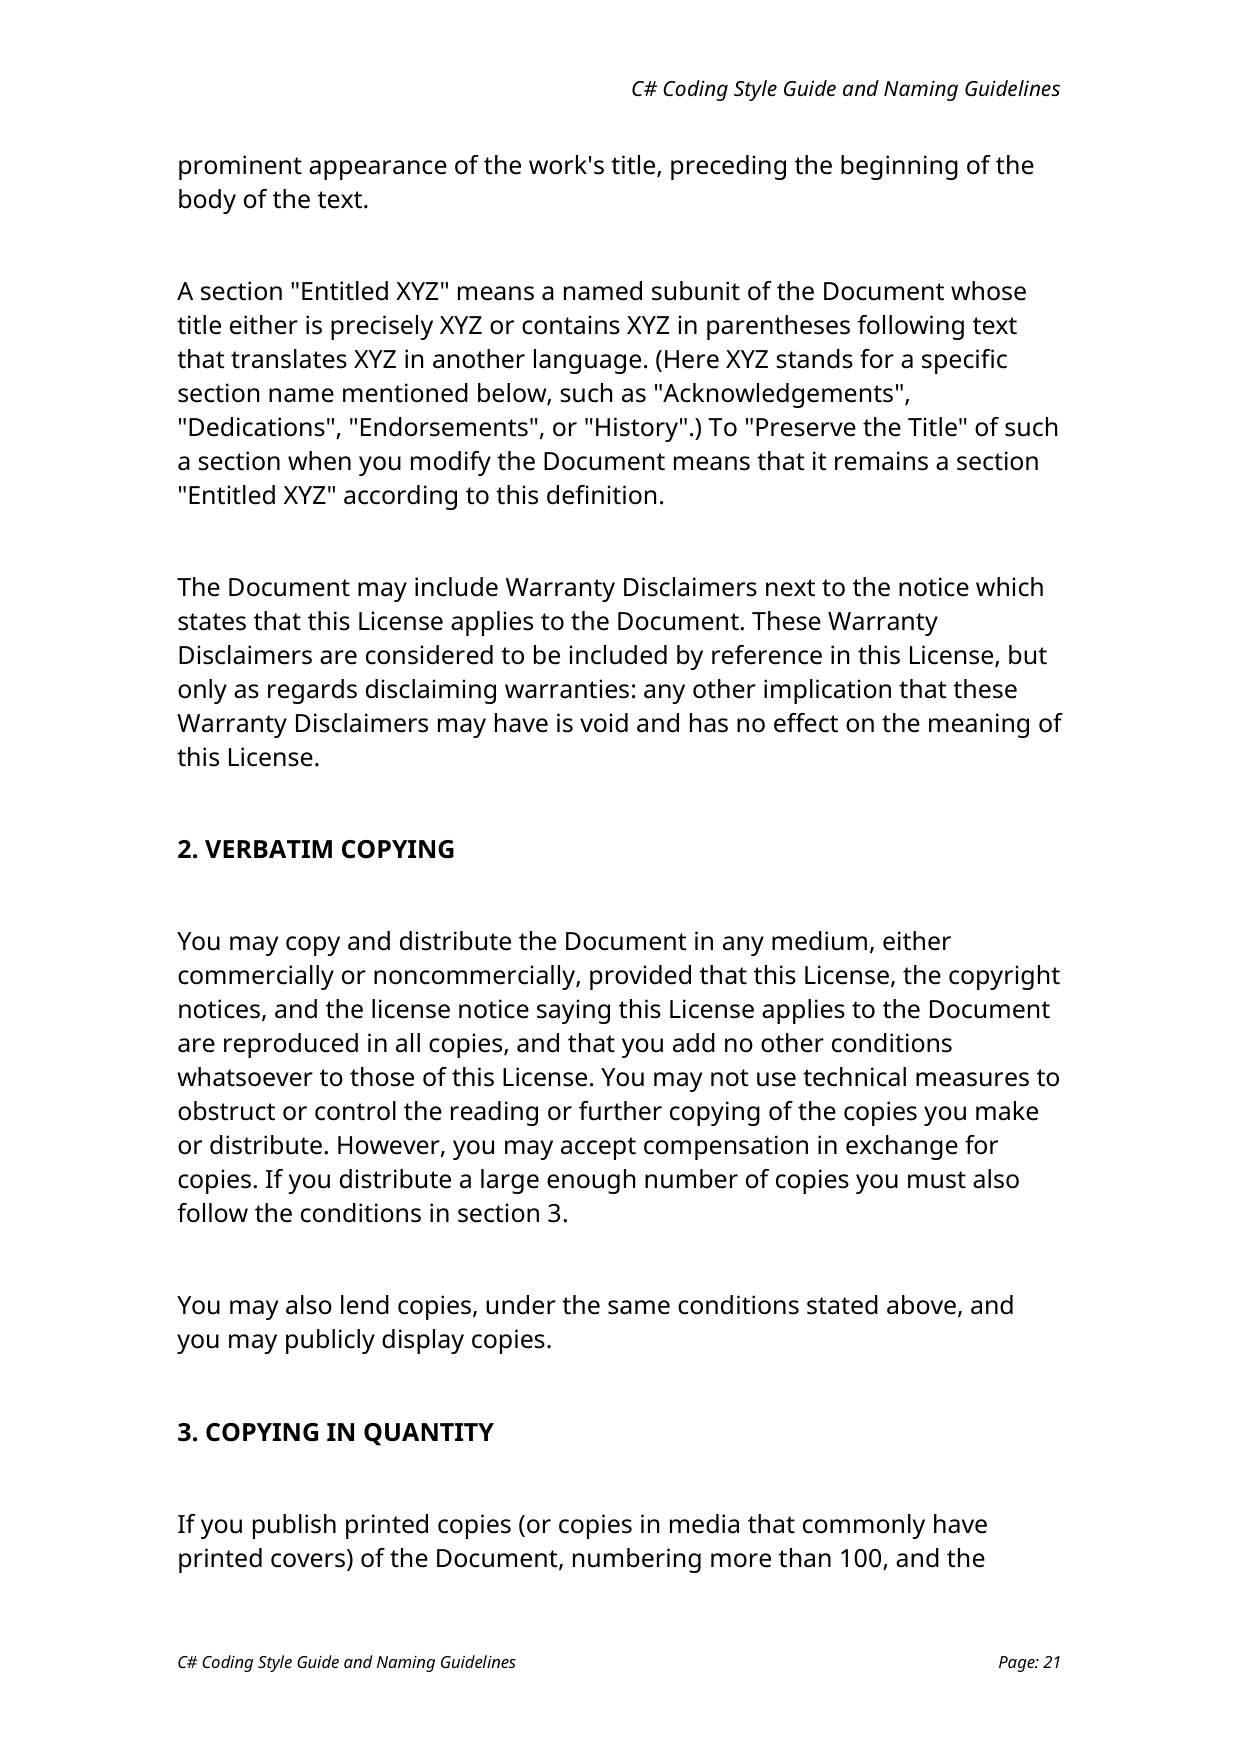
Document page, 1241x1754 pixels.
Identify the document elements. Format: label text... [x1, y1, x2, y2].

text prominent appearance of the work's title, preceding the beginning of the body of the text. [177, 148, 1063, 216]
text A section "Entitled XYZ" means a named subunit of the Document whose title either is precisely XYZ or contains XYZ in parentheses following text that translates XYZ in another language. (Here XYZ stands for a specific section name mentioned below, such as "Acknowledgements", "Dedications", "Endorsements", or "History".) To "Preserve the Title" of such a section when you modify the Document means that it remains a section "Entitled XYZ" according to this definition. [177, 274, 1063, 512]
text You may copy and distribute the Document in any medium, either commercially or noncommercially, provided that this License, the copyright notices, and the license notice saying this License applies to the Document are reproduced in all copies, and that you add no other conditions whatsoever to those of this License. You may not use technical measures to obstruct or control the reading or further copying of the copies you make or distribute. However, you may accept compensation in exchange for copies. If you distribute a large enough number of copies you must also follow the conditions in section 3. [177, 924, 1063, 1230]
text The Document may include Warranty Disclaimers next to the notice which states that this License applies to the Document. These Warranty Disclaimers are considered to be included by reference in this License, but only as regards disclaiming warranties: any other implication that these Warranty Disclaimers may have is void and has no effect on the meaning of this License. [177, 570, 1063, 774]
text If you publish printed copies (or copies in media that commonly have printed covers) of the Document, numbering more than 100, and the [177, 1507, 1063, 1575]
text 2. VERBATIM COPYING [177, 832, 1063, 866]
text 3. COPYING IN QUANTITY [177, 1414, 1063, 1448]
text You may also lend copies, under the same conditions stated above, and you may publicly display copies. [177, 1288, 1063, 1356]
